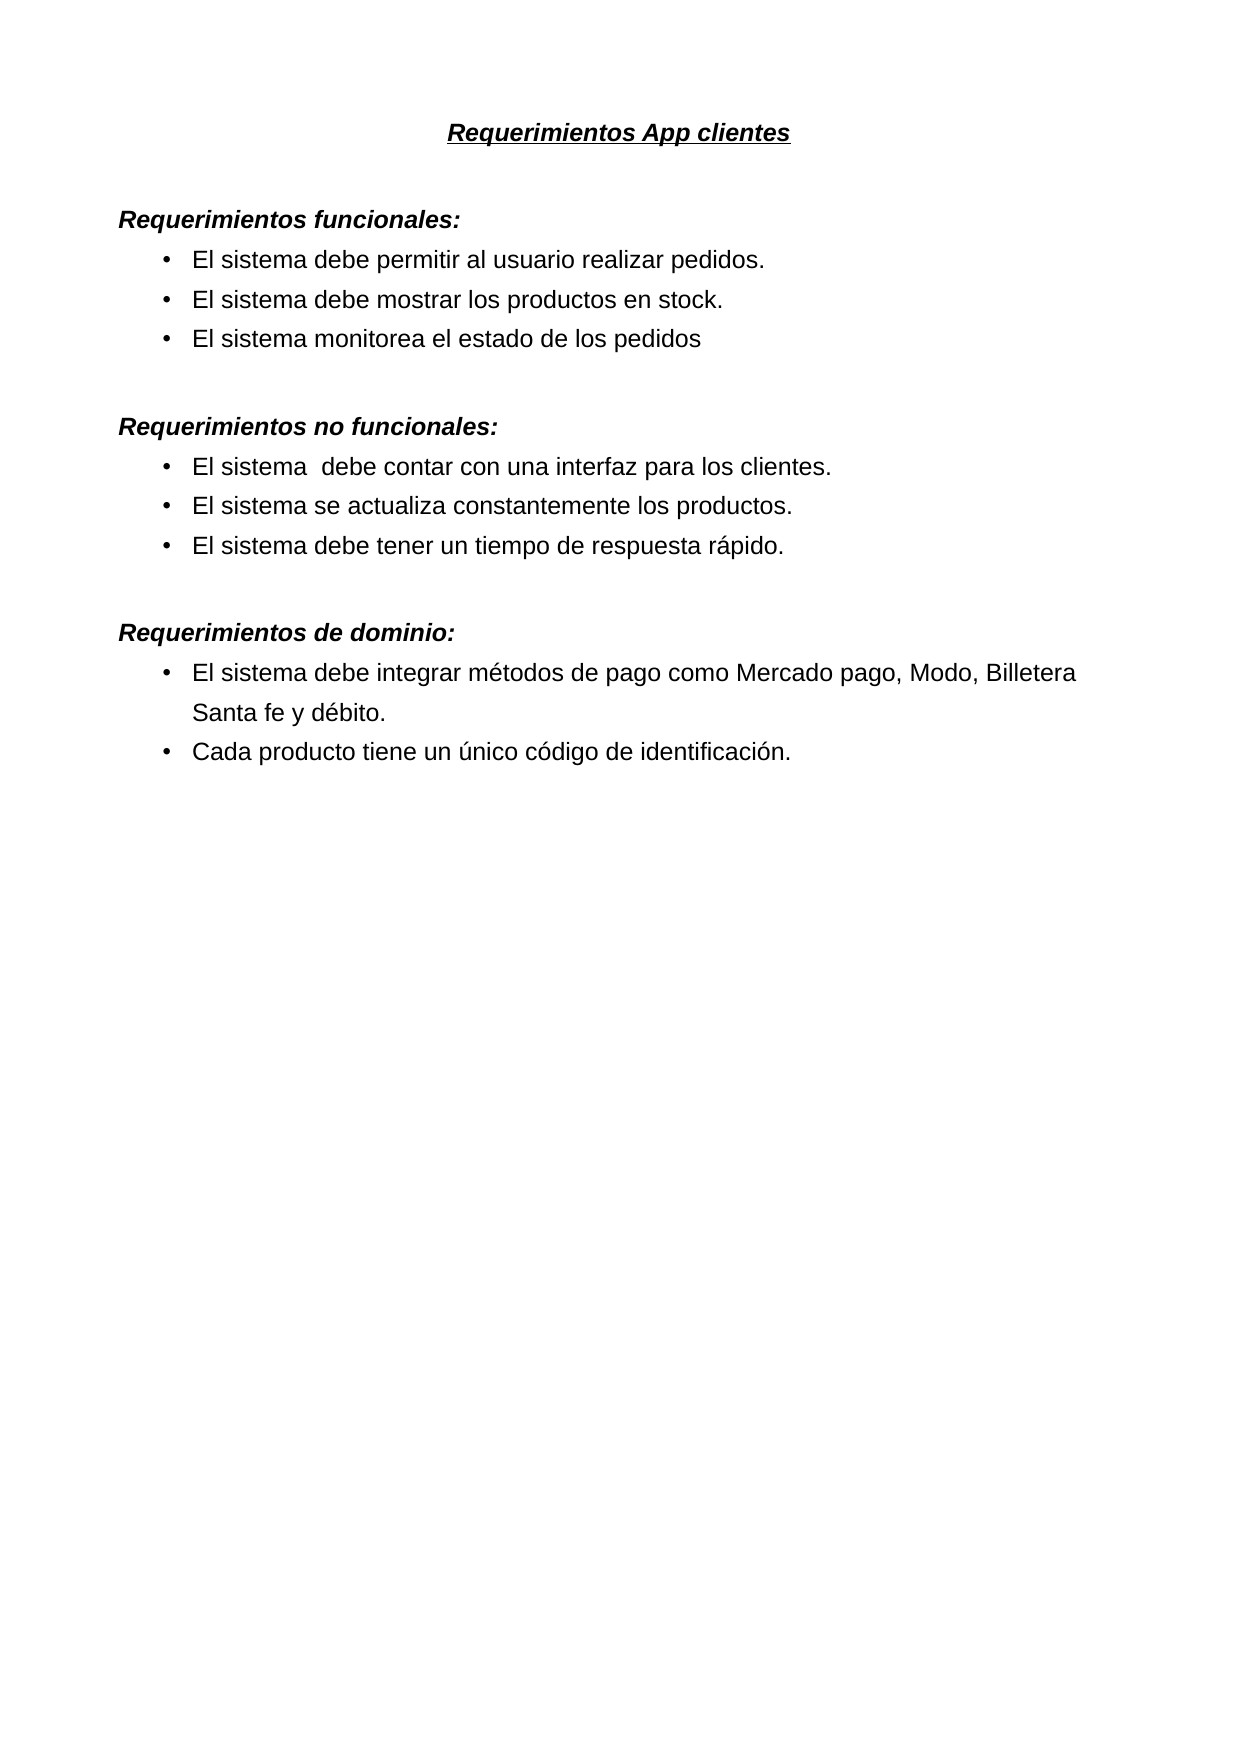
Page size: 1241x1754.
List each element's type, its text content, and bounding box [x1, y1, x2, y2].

text Requerimientos funcionales: [118, 205, 1122, 234]
list El sistema debe mostrar los productos en stock. [162, 285, 1122, 313]
list El sistema debe permitir al usuario realizar pedidos. [162, 245, 1122, 274]
text Requerimientos App clientes [118, 118, 1122, 147]
text Requerimientos de dominio: [118, 618, 1122, 647]
list Cada producto tiene un único código de identificación. [162, 737, 1122, 766]
list El sistema debe contar con una interfaz para los clientes. [162, 451, 1122, 480]
list El sistema se actualiza constantemente los productos. [162, 491, 1122, 520]
text Requerimientos no funcionales: [118, 412, 1122, 441]
list El sistema debe integrar métodos de pago como Mercado pago, Modo, Billetera Santa fe y débito. [162, 658, 1122, 726]
list El sistema debe tener un tiempo de respuesta rápido. [162, 531, 1122, 560]
list El sistema monitorea el estado de los pedidos [162, 324, 1122, 353]
